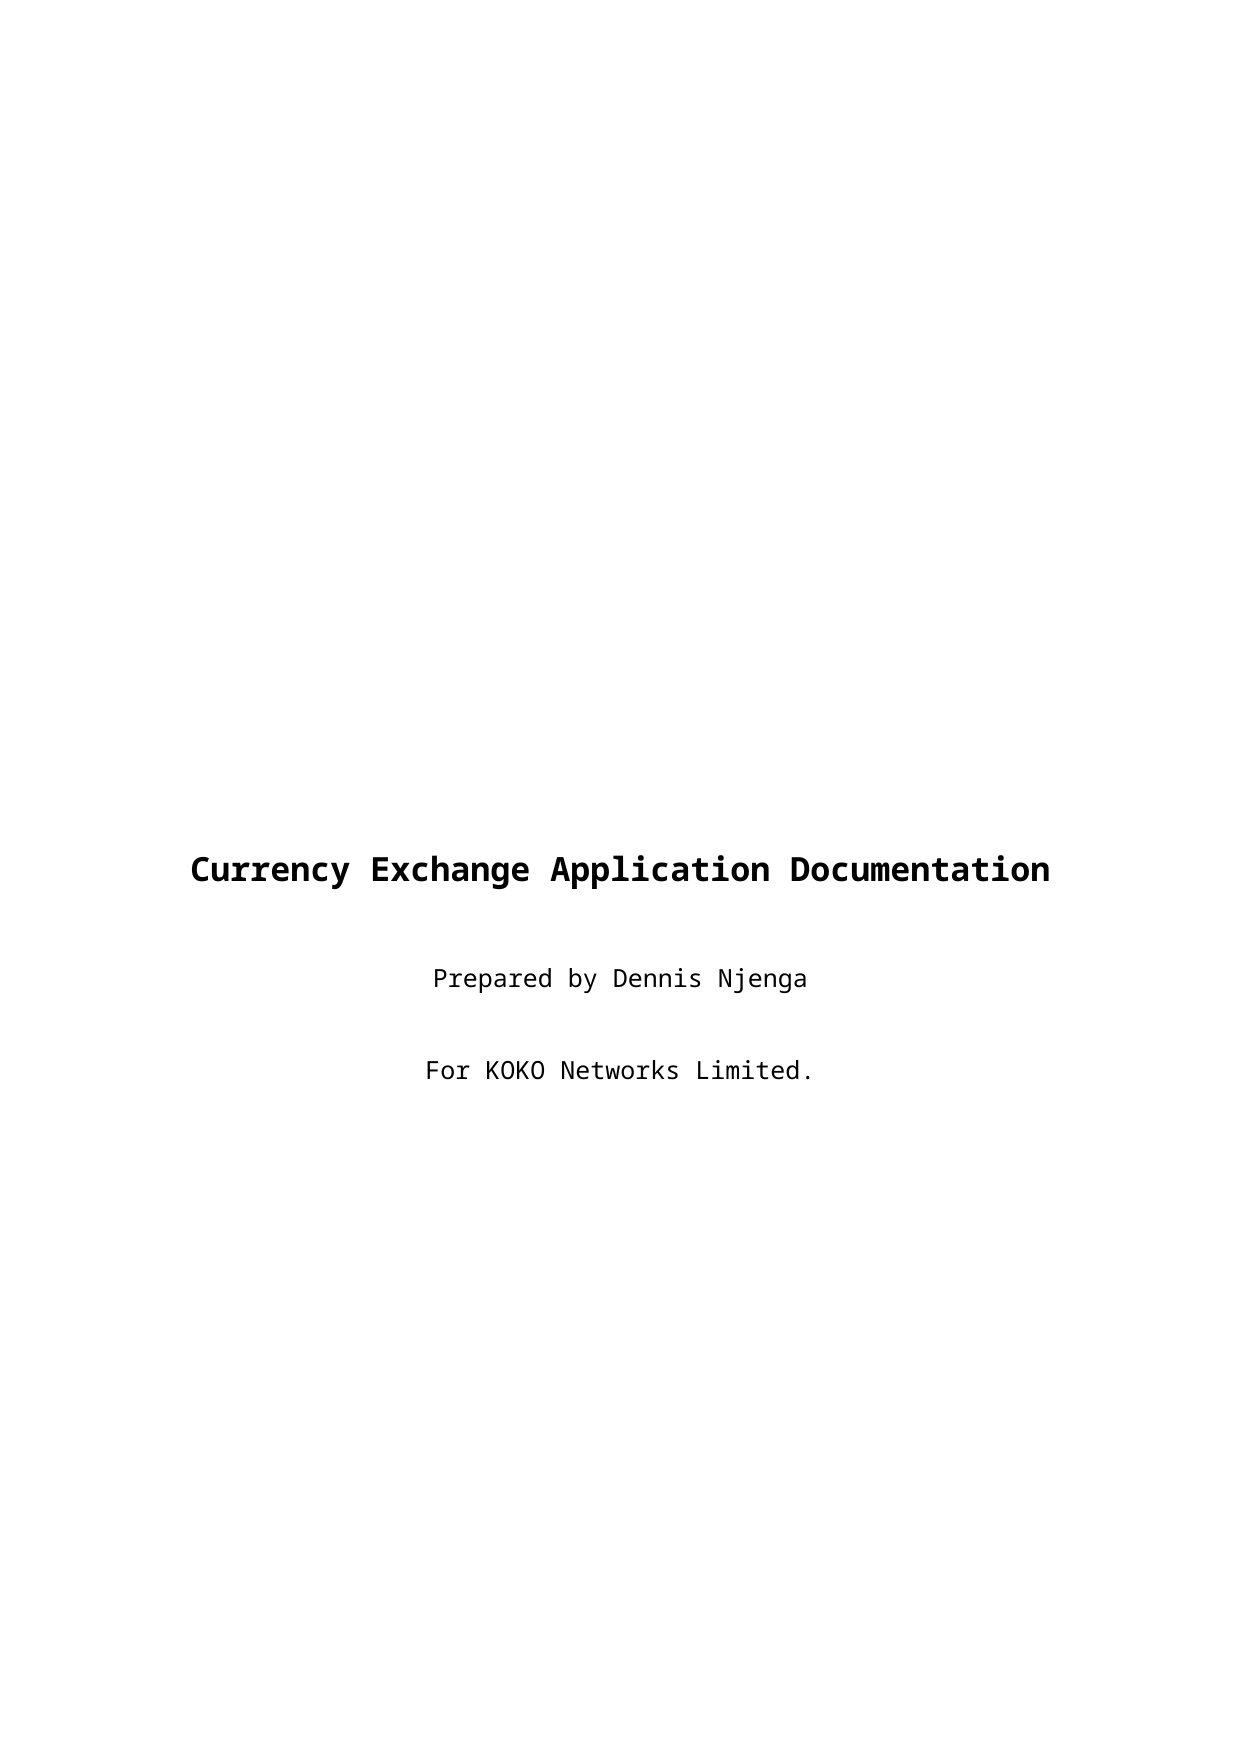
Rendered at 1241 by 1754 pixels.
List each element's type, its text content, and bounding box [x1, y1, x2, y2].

text Currency Exchange Application Documentation [118, 846, 1122, 891]
text For KOKO Networks Limited. [118, 1052, 1122, 1087]
text Prepared by Dennis Njenga [118, 961, 1122, 995]
